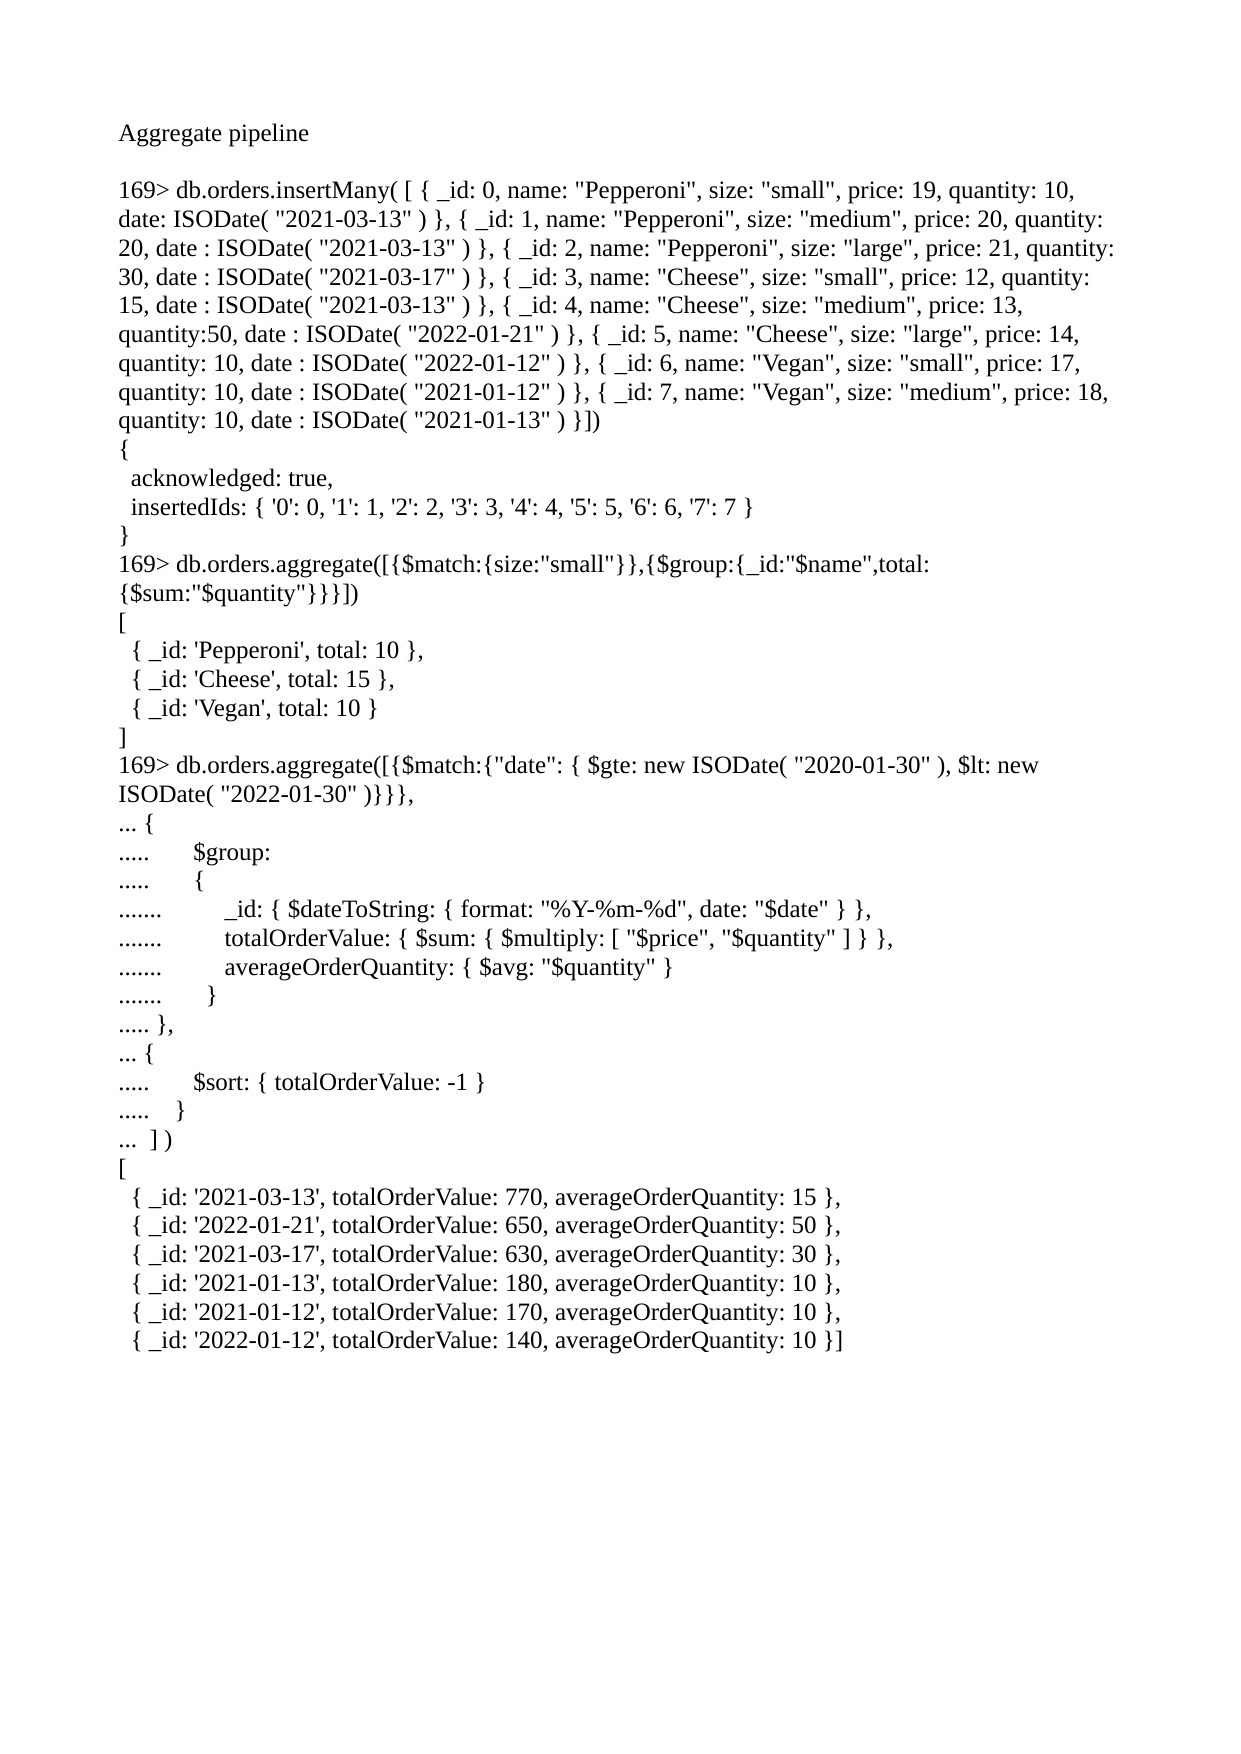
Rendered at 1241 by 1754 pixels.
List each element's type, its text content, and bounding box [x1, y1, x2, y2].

text ..... } [118, 1096, 1122, 1124]
text [ [118, 607, 1122, 636]
text ....... _id: { $dateToString: { format: "%Y-%m-%d", date: "$date" } }, [118, 894, 1122, 923]
text ..... { [118, 866, 1122, 894]
text acknowledged: true, [118, 463, 1122, 492]
text 169> db.orders.aggregate([{$match:{"date": { $gte: new ISODate( "2020-01-30" ), $lt: new ISODate( "2022-01-30" )}}}, [118, 751, 1122, 808]
text { _id: 'Vegan', total: 10 } [118, 693, 1122, 722]
text { _id: 'Pepperoni', total: 10 }, [118, 636, 1122, 664]
text ..... }, [118, 1009, 1122, 1038]
text { _id: '2021-03-17', totalOrderValue: 630, averageOrderQuantity: 30 }, [118, 1239, 1122, 1268]
text 169> db.orders.aggregate([{$match:{size:"small"}},{$group:{_id:"$name",total:{$sum:"$quantity"}}}]) [118, 549, 1122, 607]
text { _id: '2021-01-13', totalOrderValue: 180, averageOrderQuantity: 10 }, [118, 1268, 1122, 1297]
text ... { [118, 808, 1122, 837]
text { _id: 'Cheese', total: 15 }, [118, 664, 1122, 693]
text [ [118, 1153, 1122, 1182]
text ....... totalOrderValue: { $sum: { $multiply: [ "$price", "$quantity" ] } }, [118, 923, 1122, 952]
text ..... $sort: { totalOrderValue: -1 } [118, 1067, 1122, 1096]
text ... ] ) [118, 1124, 1122, 1153]
text ... { [118, 1038, 1122, 1067]
text { _id: '2021-01-12', totalOrderValue: 170, averageOrderQuantity: 10 }, [118, 1297, 1122, 1326]
text insertedIds: { '0': 0, '1': 1, '2': 2, '3': 3, '4': 4, '5': 5, '6': 6, '7': 7 } [118, 492, 1122, 521]
text ....... averageOrderQuantity: { $avg: "$quantity" } [118, 952, 1122, 981]
text Aggregate pipeline [118, 118, 1122, 147]
text { _id: '2022-01-12', totalOrderValue: 140, averageOrderQuantity: 10 }] [118, 1326, 1122, 1354]
text 169> db.orders.insertMany( [ { _id: 0, name: "Pepperoni", size: "small", price: 19, quantity: 10, date: ISODate( "2021-03-13" ) }, { _id: 1, name: "Pepperoni", size: "medium", price: 20, quantity: 20, date : ISODate( "2021-03-13" ) }, { _id: 2, name: "Pepperoni", size: "large", price: 21, quantity: 30, date : ISODate( "2021-03-17" ) }, { _id: 3, name: "Cheese", size: "small", price: 12, quantity: 15, date : ISODate( "2021-03-13" ) }, { _id: 4, name: "Cheese", size: "medium", price: 13, quantity:50, date : ISODate( "2022-01-21" ) }, { _id: 5, name: "Cheese", size: "large", price: 14, quantity: 10, date : ISODate( "2022-01-12" ) }, { _id: 6, name: "Vegan", size: "small", price: 17, quantity: 10, date : ISODate( "2021-01-12" ) }, { _id: 7, name: "Vegan", size: "medium", price: 18, quantity: 10, date : ISODate( "2021-01-13" ) }]) [118, 176, 1122, 434]
text ....... } [118, 981, 1122, 1009]
text ..... $group: [118, 837, 1122, 866]
text { _id: '2022-01-21', totalOrderValue: 650, averageOrderQuantity: 50 }, [118, 1211, 1122, 1239]
text { [118, 434, 1122, 463]
text } [118, 521, 1122, 549]
text ] [118, 722, 1122, 751]
text { _id: '2021-03-13', totalOrderValue: 770, averageOrderQuantity: 15 }, [118, 1182, 1122, 1211]
